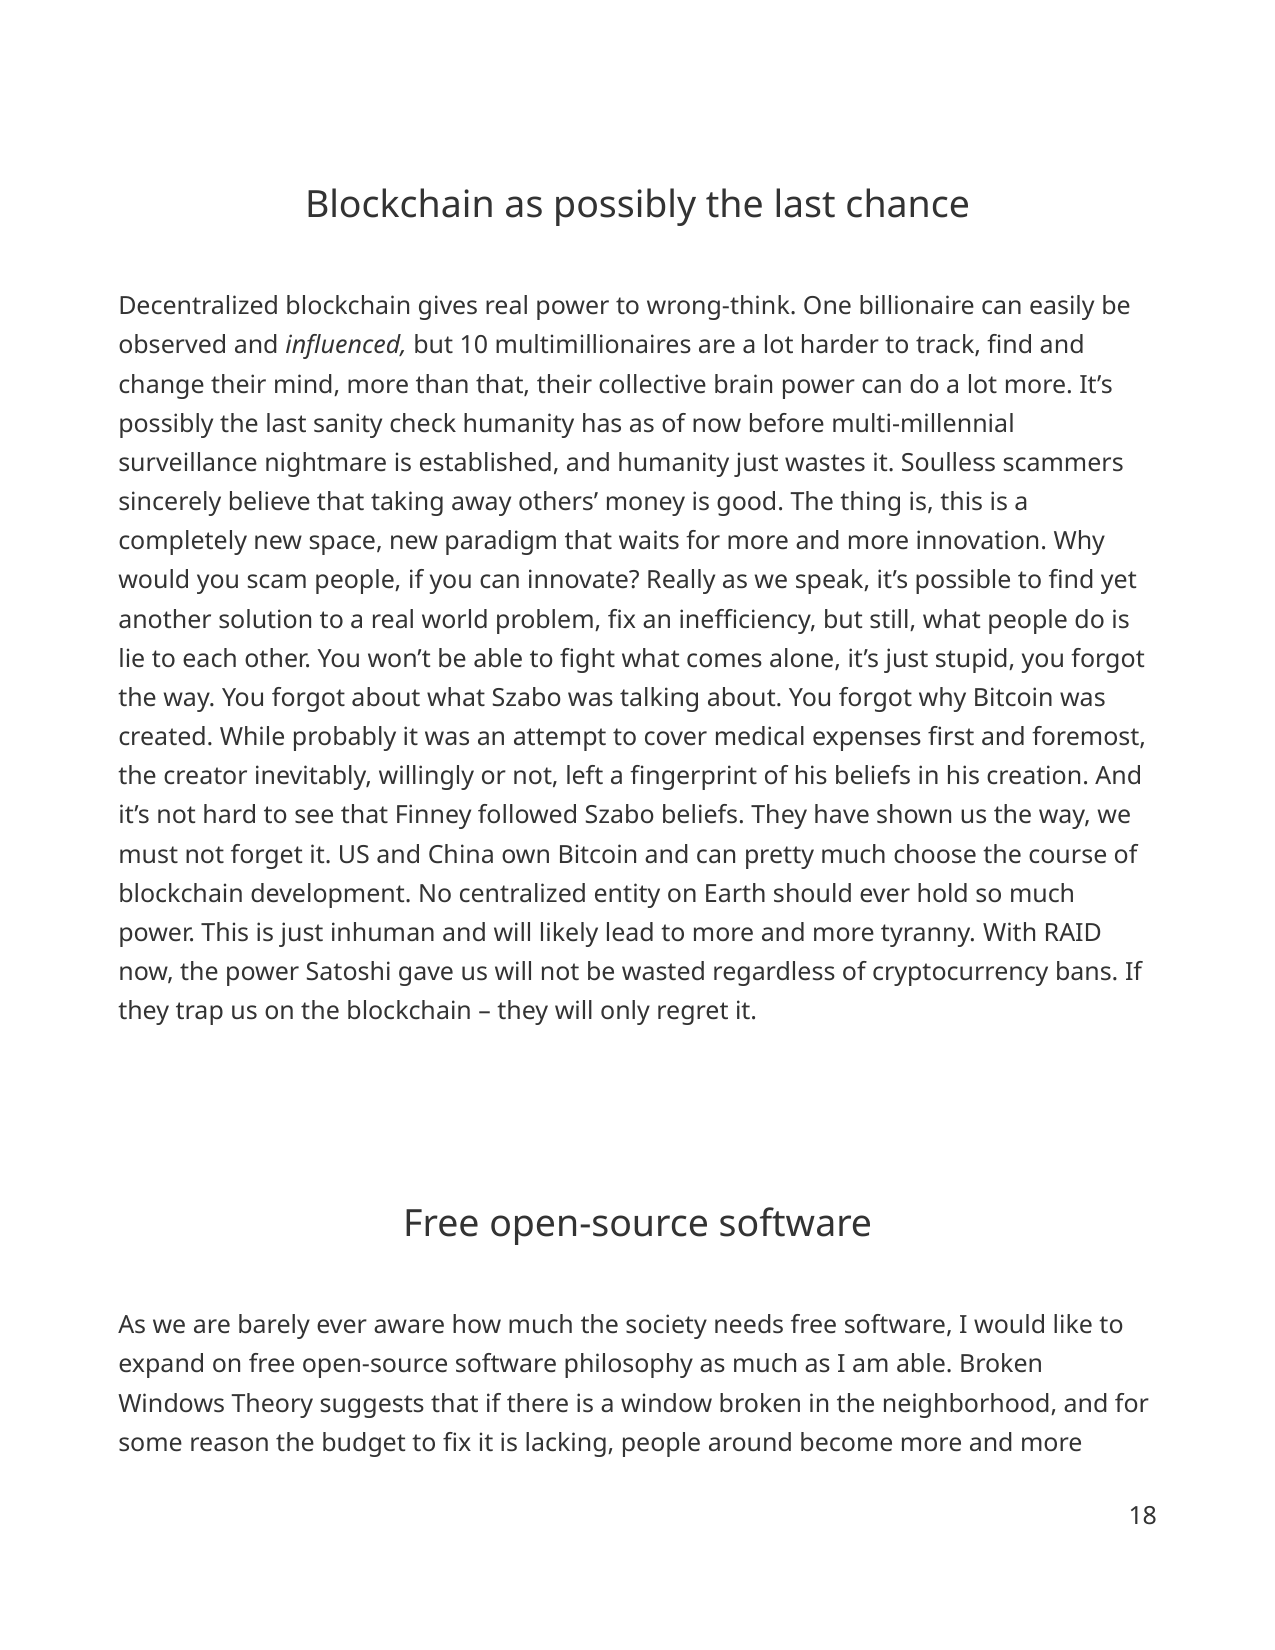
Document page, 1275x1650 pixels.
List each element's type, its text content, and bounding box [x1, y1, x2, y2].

subtitle Blockchain as possibly the last chance [118, 177, 1157, 228]
text Decentralized blockchain gives real power to wrong-think. One billionaire can easily be observed and influenced, but 10 multimillionaires are a lot harder to track, find and change their mind, more than that, their collective brain power can do a lot more. It’s possibly the last sanity check humanity has as of now before multi-millennial surveillance nightmare is established, and humanity just wastes it. Soulless scammers sincerely believe that taking away others’ money is good. The thing is, this is a completely new space, new paradigm that waits for more and more innovation. Why would you scam people, if you can innovate? Really as we speak, it’s possible to find yet another solution to a real world problem, fix an inefficiency, but still, what people do is lie to each other. You won’t be able to fight what comes alone, it’s just stupid, you forgot the way. You forgot about what Szabo was talking about. You forgot why Bitcoin was created. While probably it was an attempt to cover medical expenses first and foremost, the creator inevitably, willingly or not, left a fingerprint of his beliefs in his creation. And it’s not hard to see that Finney followed Szabo beliefs. They have shown us the way, we must not forget it. US and China own Bitcoin and can pretty much choose the course of blockchain development. No centralized entity on Earth should ever hold so much power. This is just inhuman and will likely lead to more and more tyranny. With RAID now, the power Satoshi gave us will not be wasted regardless of cryptocurrency bans. If they trap us on the blockchain – they will only regret it. [118, 288, 1157, 1027]
subtitle Free open-source software [118, 1196, 1157, 1247]
text As we are barely ever aware how much the society needs free software, I would like to expand on free open-source software philosophy as much as I am able. Broken Windows Theory suggests that if there is a window broken in the neighborhood, and for some reason the budget to fix it is lacking, people around become more and more [118, 1307, 1157, 1458]
